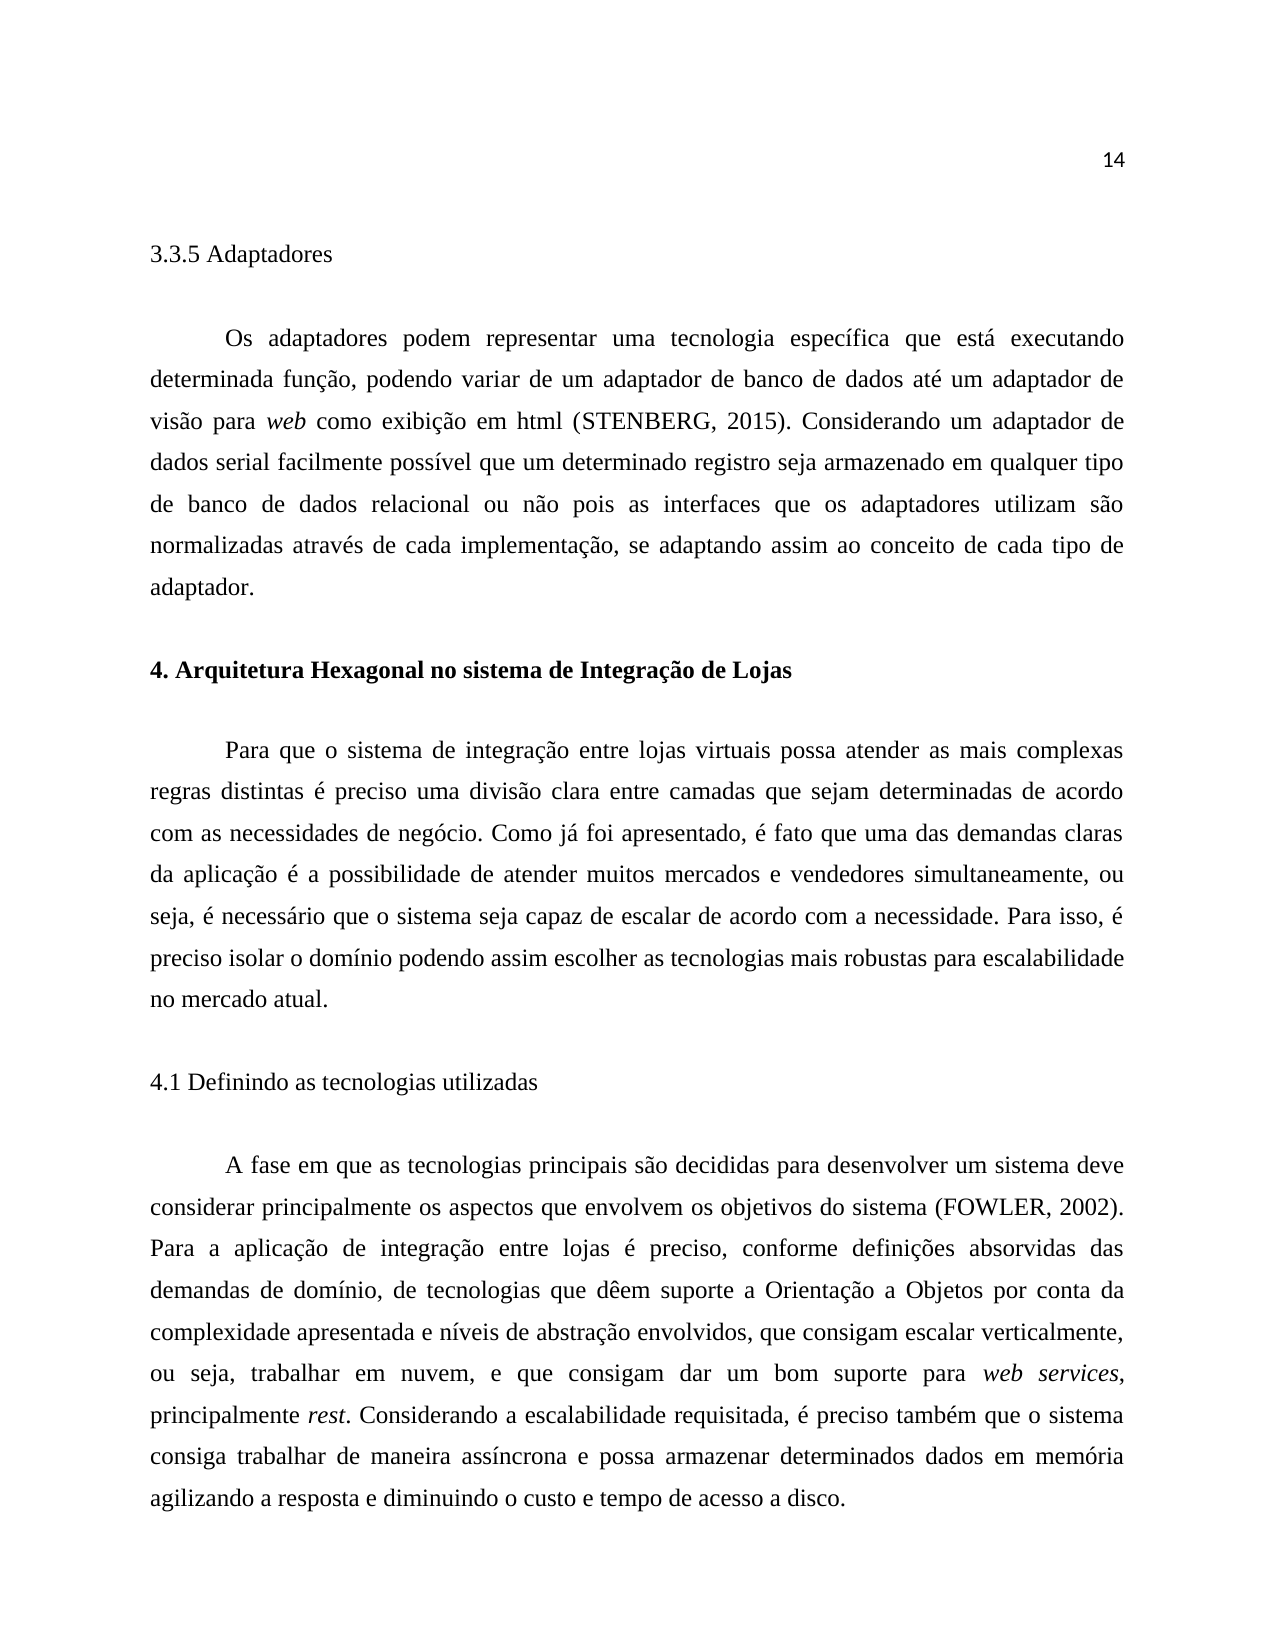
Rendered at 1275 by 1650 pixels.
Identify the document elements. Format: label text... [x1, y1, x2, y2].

text 4. Arquitetura Hexagonal no sistema de Integração de Lojas [150, 656, 1125, 684]
text A fase em que as tecnologias principais são decididas para desenvolver um sistema deve considerar principalmente os aspectos que envolvem os objetivos do sistema (FOWLER, 2002). Para a aplicação de integração entre lojas é preciso, conforme definições absorvidas das demandas de domínio, de tecnologias que dêem suporte a Orientação a Objetos por conta da complexidade apresentada e níveis de abstração envolvidos, que consigam escalar verticalmente, ou seja, trabalhar em nuvem, e que consigam dar um bom suporte para web services, principalmente rest. Considerando a escalabilidade requisitada, é preciso também que o sistema consiga trabalhar de maneira assíncrona e possa armazenar determinados dados em memória agilizando a resposta e diminuindo o custo e tempo de acesso a disco. [150, 1151, 1125, 1512]
text 3.3.5 Adaptadores [150, 241, 1125, 268]
text 4.1 Definindo as tecnologias utilizadas [150, 1068, 1125, 1096]
text Os adaptadores podem representar uma tecnologia específica que está executando determinada função, podendo variar de um adaptador de banco de dados até um adaptador de visão para web como exibição em html (STENBERG, 2015). Considerando um adaptador de dados serial facilmente possível que um determinado registro seja armazenado em qualquer tipo de banco de dados relacional ou não pois as interfaces que os adaptadores utilizam são normalizadas através de cada implementação, se adaptando assim ao conceito de cada tipo de adaptador. [150, 324, 1125, 601]
text Para que o sistema de integração entre lojas virtuais possa atender as mais complexas regras distintas é preciso uma divisão clara entre camadas que sejam determinadas de acordo com as necessidades de negócio. Como já foi apresentado, é fato que uma das demandas claras da aplicação é a possibilidade de atender muitos mercados e vendedores simultaneamente, ou seja, é necessário que o sistema seja capaz de escalar de acordo com a necessidade. Para isso, é preciso isolar o domínio podendo assim escolher as tecnologias mais robustas para escalabilidade no mercado atual. [150, 736, 1125, 1013]
